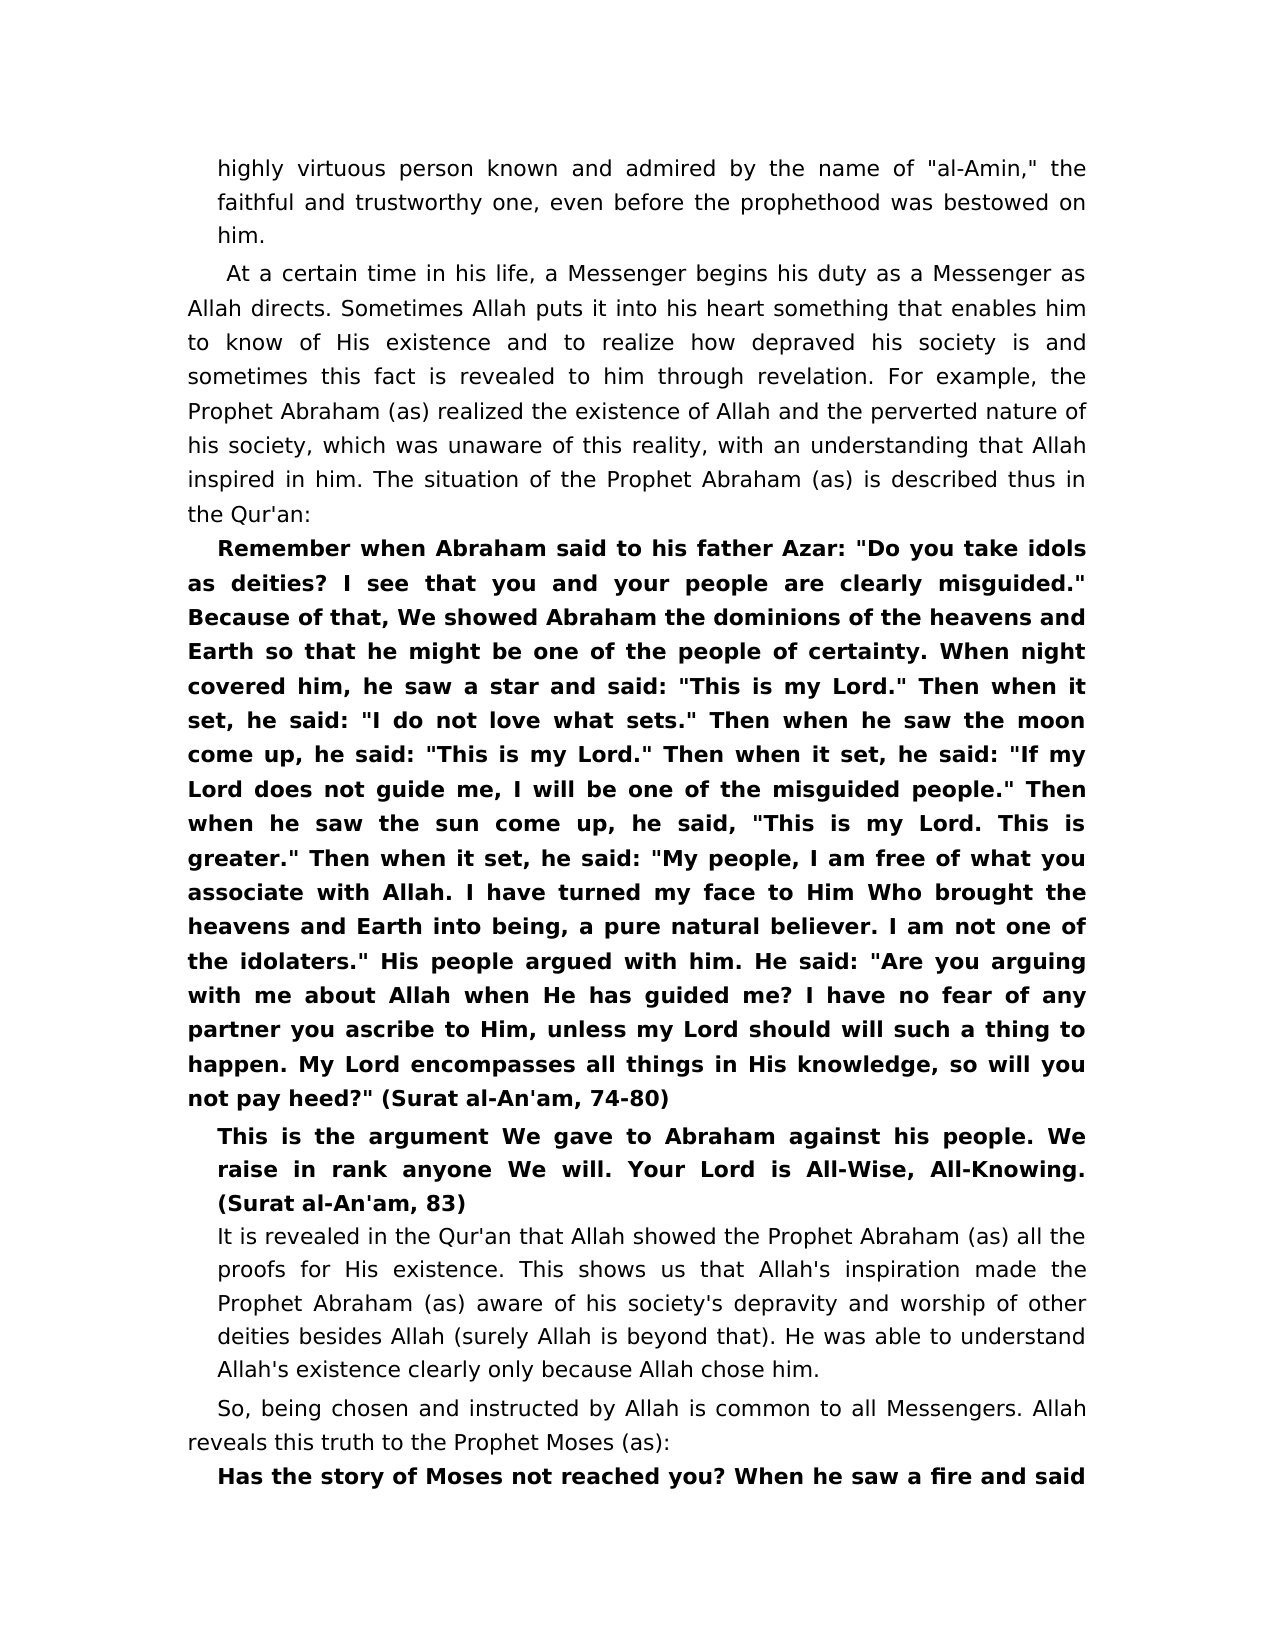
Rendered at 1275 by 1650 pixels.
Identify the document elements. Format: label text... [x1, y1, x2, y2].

text Has the story of Moses not reached you? When he saw a fire and said [187, 1457, 1087, 1492]
text highly virtuous person known and admired by the name of "al-Amin," the faithful and trustworthy one, even before the prophethood was bestowed on him. [217, 150, 1087, 250]
text So, being chosen and instructed by Allah is common to all Messengers. Allah reveals this truth to the Prophet Moses (as): [187, 1388, 1087, 1457]
text This is the argument We gave to Abraham against his people. We raise in rank anyone We will. Your Lord is All-Wise, All-Knowing. (Surat al-An'am, 83) [217, 1118, 1087, 1218]
text Remember when Abraham said to his father Azar: "Do you take idols as deities? I see that you and your people are clearly misguided." Because of that, We showed Abraham the dominions of the heavens and Earth so that he might be one of the people of certainty. When night covered him, he saw a star and said: "This is my Lord." Then when it set, he said: "I do not love what sets." Then when he saw the moon come up, he said: "This is my Lord." Then when it set, he said: "If my Lord does not guide me, I will be one of the misguided people." Then when he saw the sun come up, he said, "This is my Lord. This is greater." Then when it set, he said: "My people, I am free of what you associate with Allah. I have turned my face to Him Who brought the heavens and Earth into being, a pure natural believer. I am not one of the idolaters." His people argued with him. He said: "Are you arguing with me about Allah when He has guided me? I have no fear of any partner you ascribe to Him, unless my Lord should will such a thing to happen. My Lord encompasses all things in His knowledge, so will you not pay heed?" (Surat al-An'am, 74-80) [187, 529, 1087, 1113]
text It is revealed in the Qur'an that Allah showed the Prophet Abraham (as) all the proofs for His existence. This shows us that Allah's inspiration made the Prophet Abraham (as) aware of his society's depravity and worship of other deities besides Allah (surely Allah is beyond that). He was able to understand Allah's existence clearly only because Allah chose him. [217, 1218, 1087, 1384]
text At a certain time in his life, a Messenger begins his duty as a Messenger as Allah directs. Sometimes Allah puts it into his heart something that enables him to know of His existence and to realize how depraved his society is and sometimes this fact is revealed to him through revelation. For example, the Prophet Abraham (as) realized the existence of Allah and the perverted nature of his society, which was unaware of this reality, with an understanding that Allah inspired in him. The situation of the Prophet Abraham (as) is described thus in the Qur'an: [187, 254, 1087, 529]
